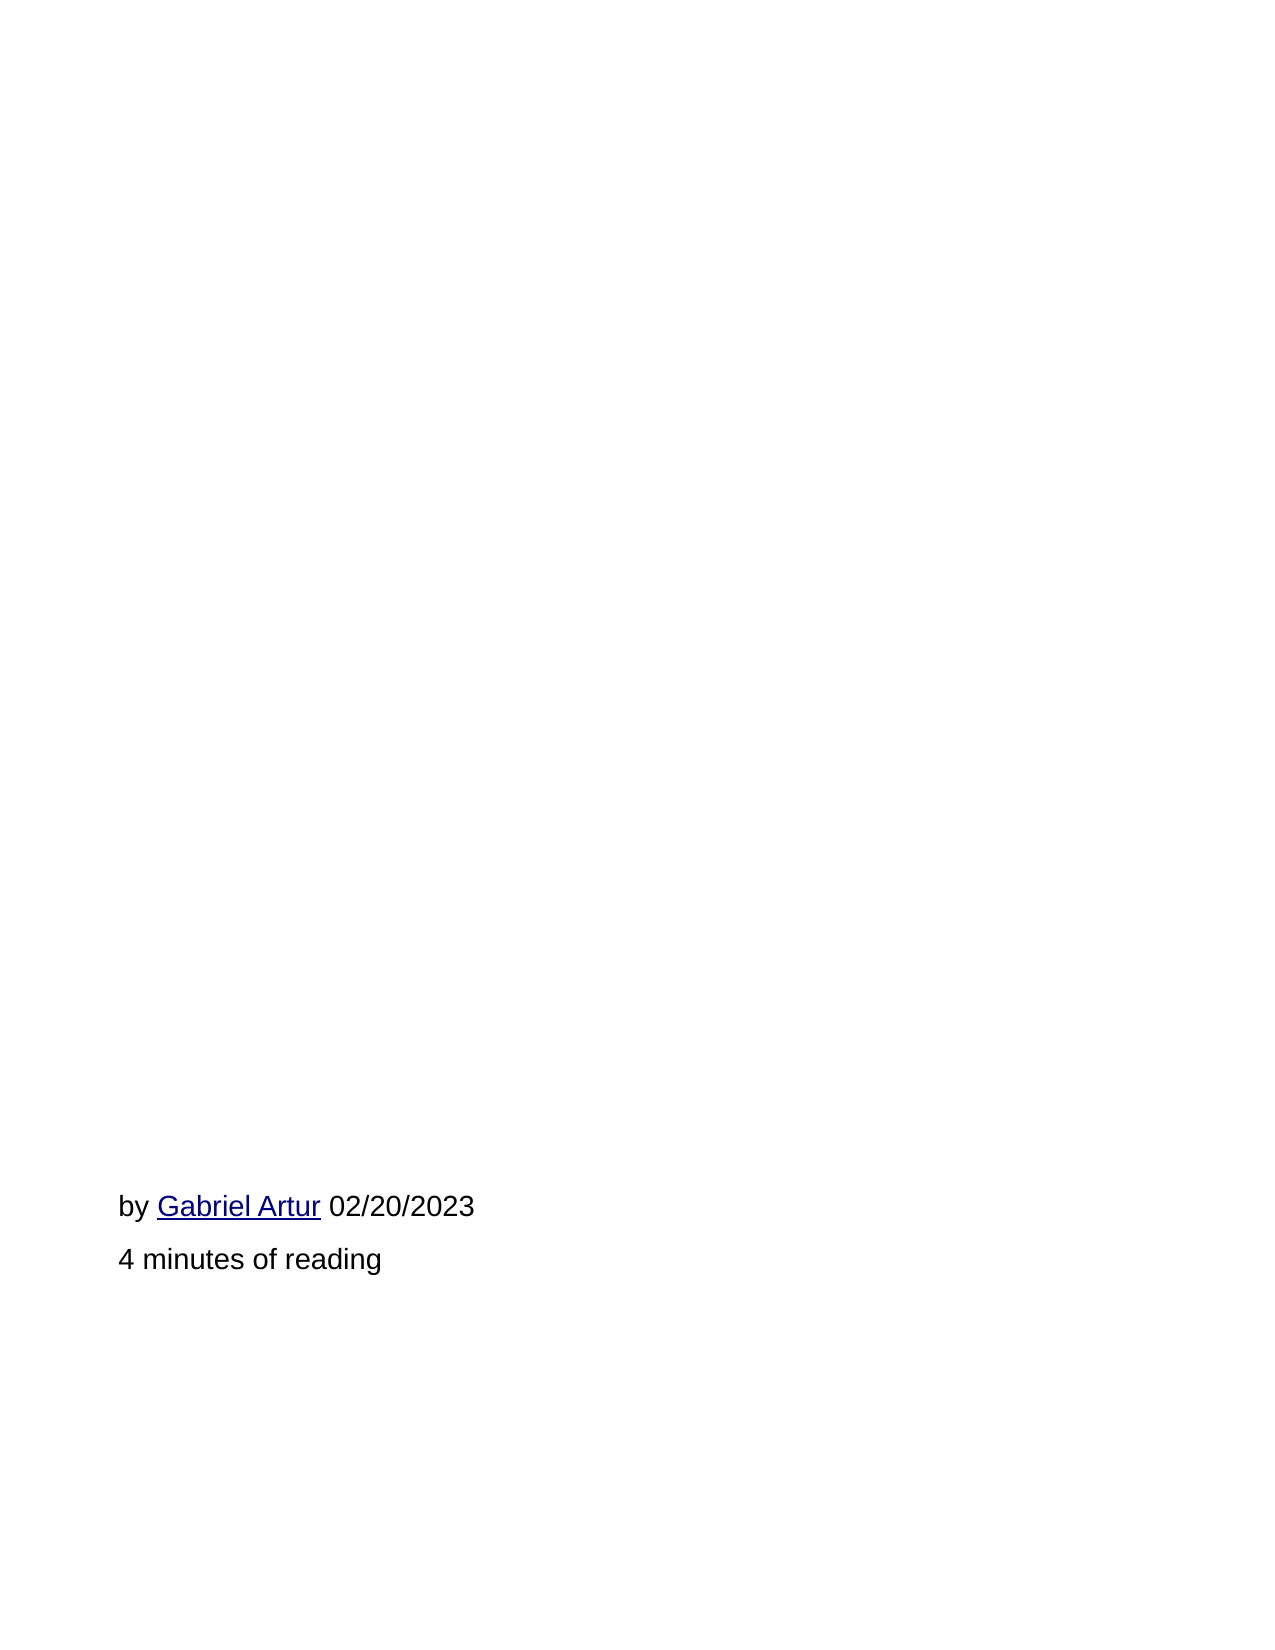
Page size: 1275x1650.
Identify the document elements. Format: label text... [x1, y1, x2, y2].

text 4 minutes of reading [118, 1242, 1157, 1276]
text by Gabriel Artur 02/20/2023 [118, 118, 1157, 1223]
